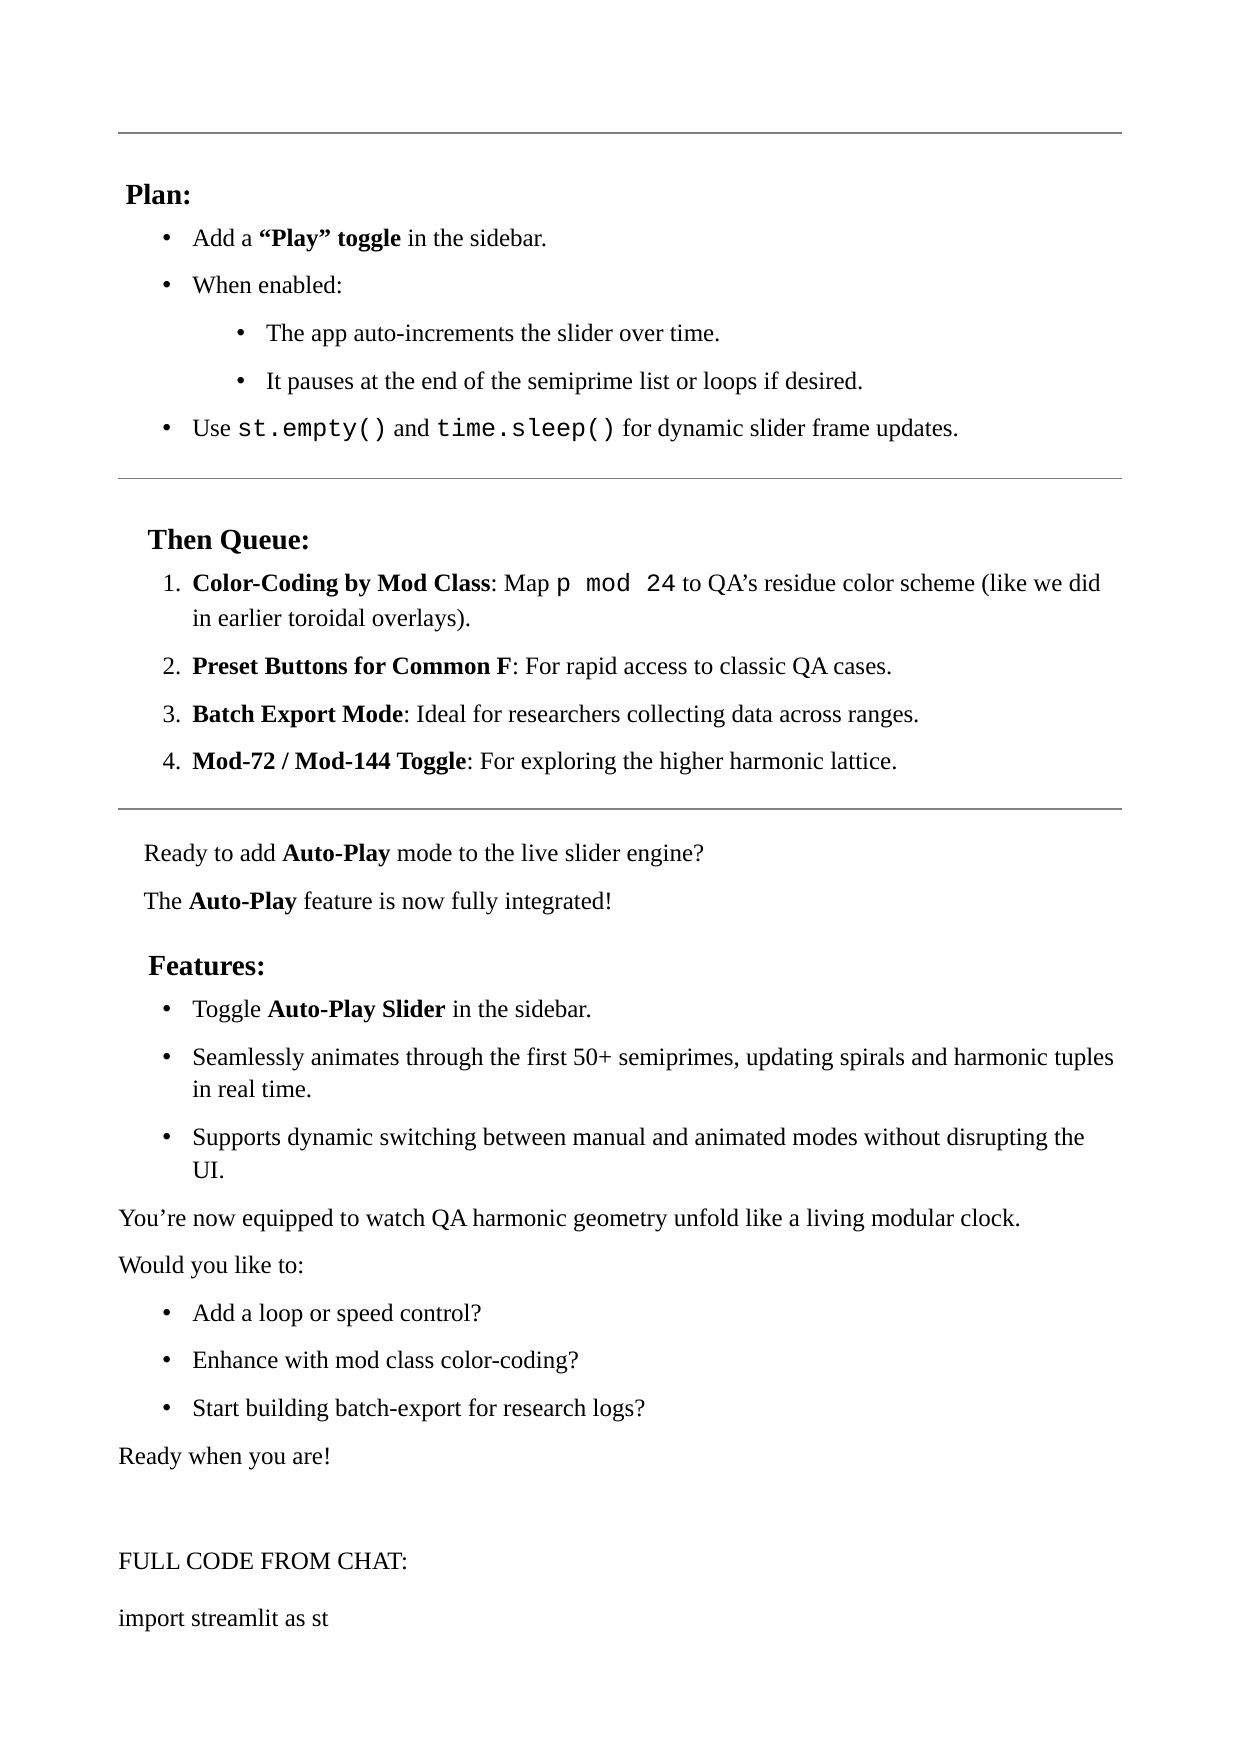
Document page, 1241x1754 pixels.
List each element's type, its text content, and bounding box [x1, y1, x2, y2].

text FULL CODE FROM CHAT: import streamlit as st [118, 1488, 1122, 1632]
list It pauses at the end of the semiprime list or loops if desired. [236, 366, 1122, 394]
subtitle 🛠️ Plan: [118, 177, 1122, 211]
subtitle 🔁 Features: [118, 948, 1122, 981]
list Start building batch-export for research logs? [162, 1393, 1122, 1422]
list Preset Buttons for Common F: For rapid access to classic QA cases. [162, 651, 1122, 680]
text 🔄 Ready to add Auto-Play mode to the live slider engine? [118, 838, 1122, 867]
list Batch Export Mode: Ideal for researchers collecting data across ranges. [162, 699, 1122, 727]
list Supports dynamic switching between manual and animated modes without disrupting the UI. [162, 1122, 1122, 1184]
list Add a loop or speed control? [162, 1298, 1122, 1327]
subtitle 📌 Then Queue: [118, 522, 1122, 556]
text ✅ The Auto-Play feature is now fully integrated! [118, 886, 1122, 914]
list Enhance with mod class color-coding? [162, 1346, 1122, 1374]
list Color-Coding by Mod Class: Map p mod 24 to QA’s residue color scheme (like we did in earlier toroidal overlays). [162, 568, 1122, 632]
list Seamlessly animates through the first 50+ semiprimes, updating spirals and harmonic tuples in real time. [162, 1042, 1122, 1103]
list Mod-72 / Mod-144 Toggle: For exploring the higher harmonic lattice. [162, 746, 1122, 775]
text You’re now equipped to watch QA harmonic geometry unfold like a living modular clock. [118, 1203, 1122, 1232]
list When enabled: [162, 271, 1122, 299]
text Would you like to: [118, 1250, 1122, 1279]
text Ready when you are! [118, 1441, 1122, 1469]
list The app auto-increments the slider over time. [236, 318, 1122, 347]
list Toggle Auto-Play Slider in the sidebar. [162, 994, 1122, 1023]
list Use st.empty() and time.sleep() for dynamic slider frame updates. [162, 413, 1122, 444]
list Add a “Play” toggle in the sidebar. [162, 223, 1122, 252]
